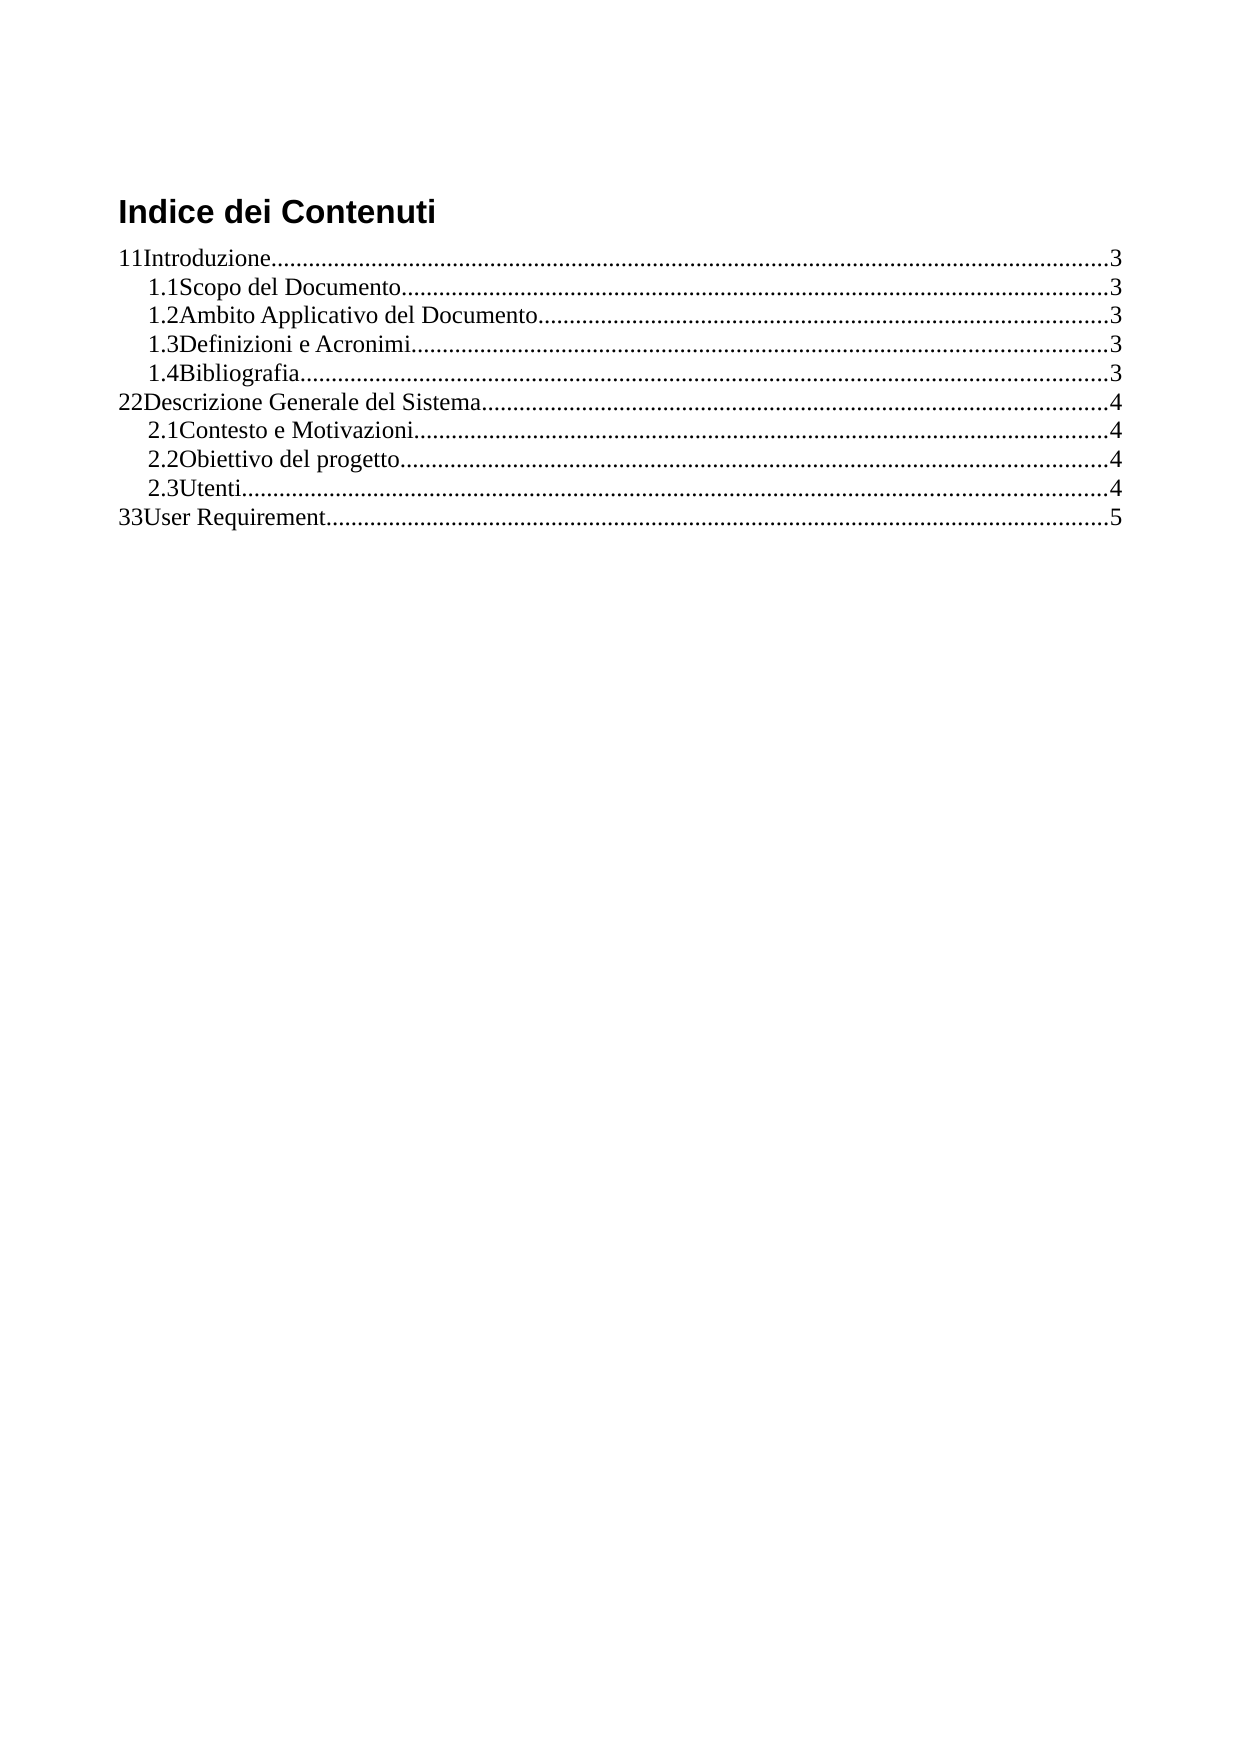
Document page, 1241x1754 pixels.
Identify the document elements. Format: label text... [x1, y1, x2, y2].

text 2.2Obiettivo del progetto 4 [148, 444, 1122, 473]
text 11Introduzione 3 [118, 243, 1122, 272]
text 22Descrizione Generale del Sistema 4 [118, 387, 1122, 416]
text 33User Requirement 5 [118, 502, 1122, 531]
text 1.1Scopo del Documento 3 [148, 272, 1122, 301]
text 1.3Definizioni e Acronimi 3 [148, 329, 1122, 358]
text 1.4Bibliografia 3 [148, 358, 1122, 387]
text 1.2Ambito Applicativo del Documento 3 [148, 301, 1122, 329]
text 2.3Utenti 4 [148, 473, 1122, 502]
text 2.1Contesto e Motivazioni 4 [148, 416, 1122, 444]
subtitle Indice dei Contenuti [118, 192, 1122, 231]
